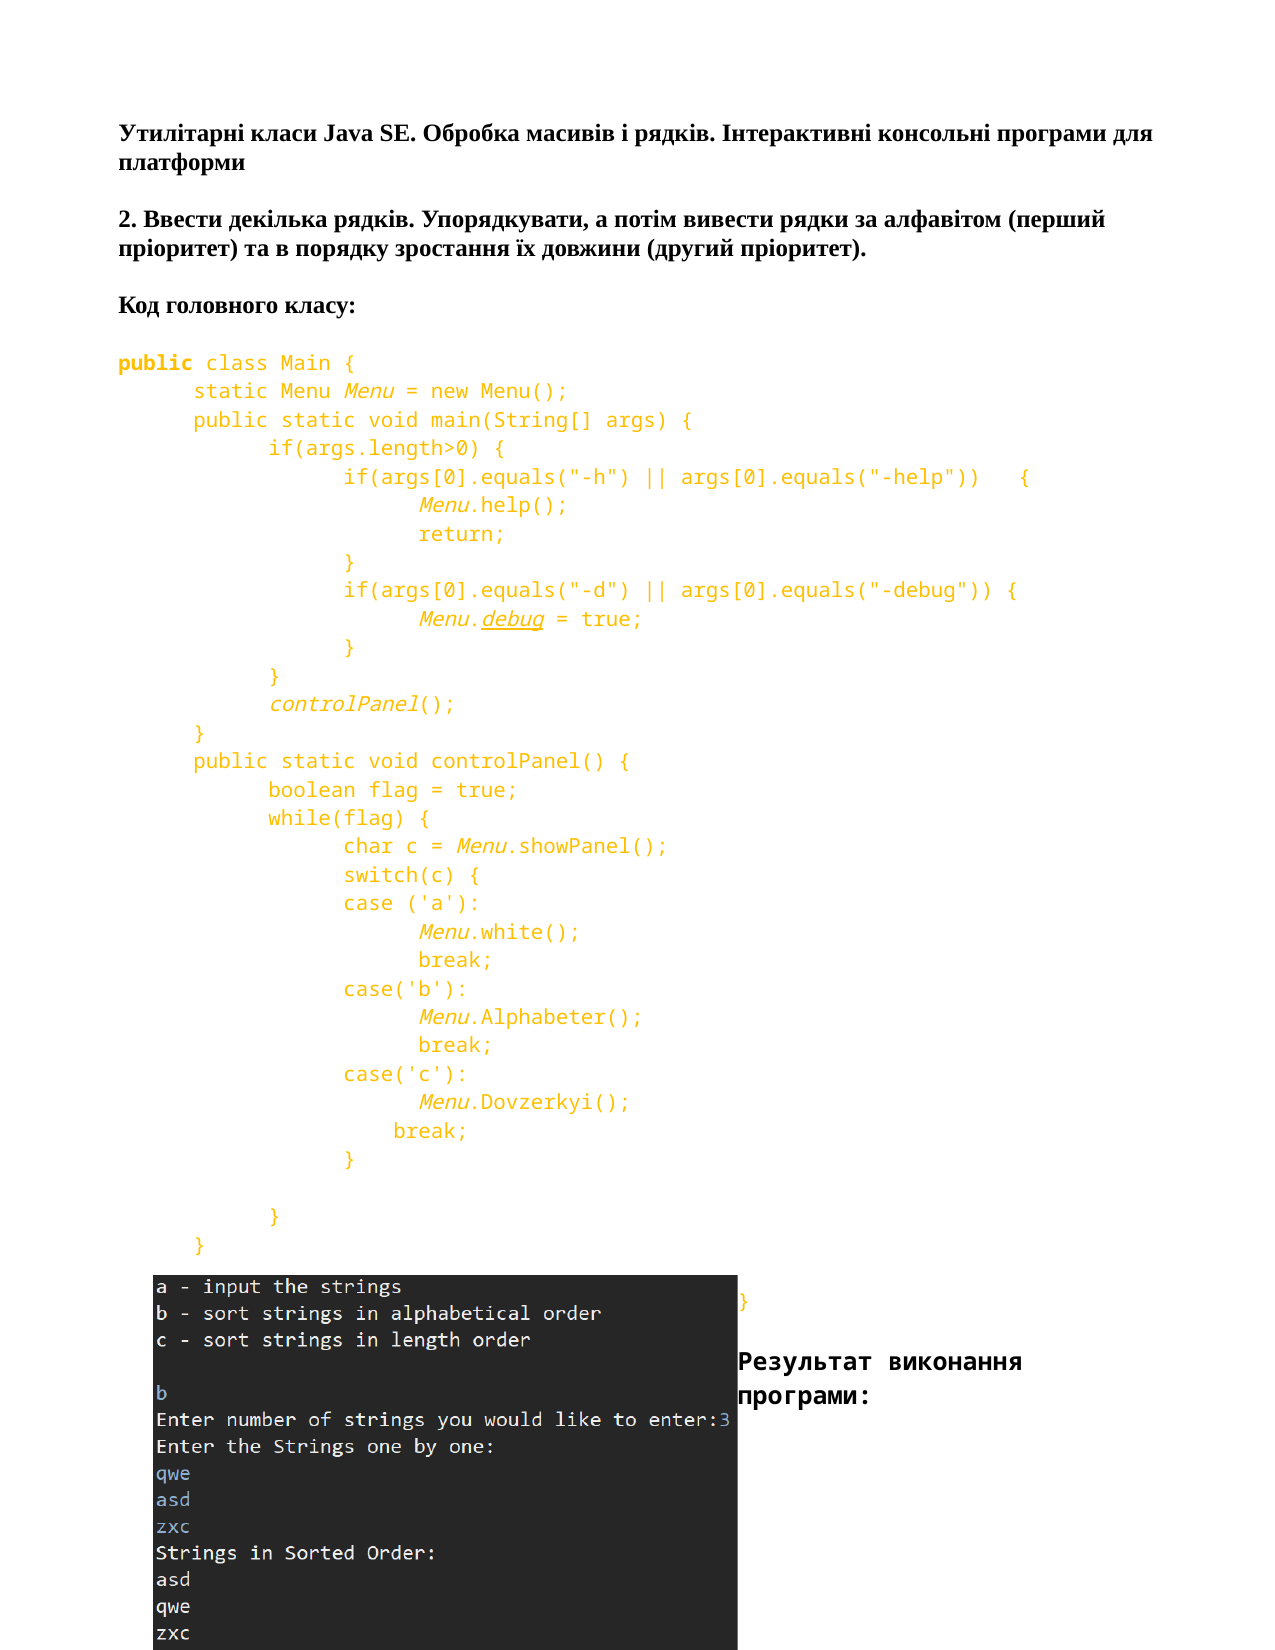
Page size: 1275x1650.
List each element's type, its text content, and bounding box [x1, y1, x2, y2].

text static Menu Menu = new Menu(); [118, 377, 1157, 405]
text } [118, 1144, 1157, 1173]
text Menu.white(); [118, 917, 1157, 945]
text public class Main { [118, 348, 1157, 377]
text Утилітарні класи Java SE. Обробка масивів і рядків. Інтерактивні консольні програми для платформи [118, 118, 1157, 176]
text if(args[0].equals("-d") || args[0].equals("-debug")) { [118, 576, 1157, 604]
text Menu.help(); [118, 490, 1157, 519]
text } [738, 1287, 1157, 1315]
text Результат виконання програми: [738, 1343, 1157, 1412]
text } [118, 661, 1157, 689]
text 2. Ввести декілька рядків. Упорядкувати, а потім вивести рядки за алфавітом (перший пріоритет) та в порядку зростання їх довжини (другий пріоритет). [118, 204, 1157, 262]
text [118, 1287, 153, 1315]
text case('b'): [118, 974, 1157, 1002]
text [118, 1343, 153, 1412]
text while(flag) { [118, 803, 1157, 832]
text case ('a'): [118, 888, 1157, 917]
text if(args.length>0) { [118, 433, 1157, 462]
text break; [118, 945, 1157, 974]
text case('c'): [118, 1059, 1157, 1087]
text } [118, 547, 1157, 576]
text break; [118, 1031, 1157, 1059]
text controlPanel(); [118, 689, 1157, 718]
text char c = Menu.showPanel(); [118, 832, 1157, 860]
text } [118, 1230, 1157, 1258]
text } [118, 718, 1157, 746]
text if(args[0].equals("-h") || args[0].equals("-help")) { [118, 462, 1157, 490]
text public static void main(String[] args) { [118, 405, 1157, 433]
picture [153, 1275, 738, 1650]
text public static void controlPanel() { [118, 746, 1157, 775]
text Menu.debug = true; [118, 604, 1157, 632]
text switch(c) { [118, 860, 1157, 888]
text break; [118, 1116, 1157, 1144]
text boolean flag = true; [118, 775, 1157, 803]
text Код головного класу: [118, 291, 1157, 319]
text } [118, 1201, 1157, 1230]
text Menu.Dovzerkyi(); [118, 1087, 1157, 1116]
text } [118, 632, 1157, 661]
text Menu.Alphabeter(); [118, 1002, 1157, 1031]
text return; [118, 519, 1157, 547]
